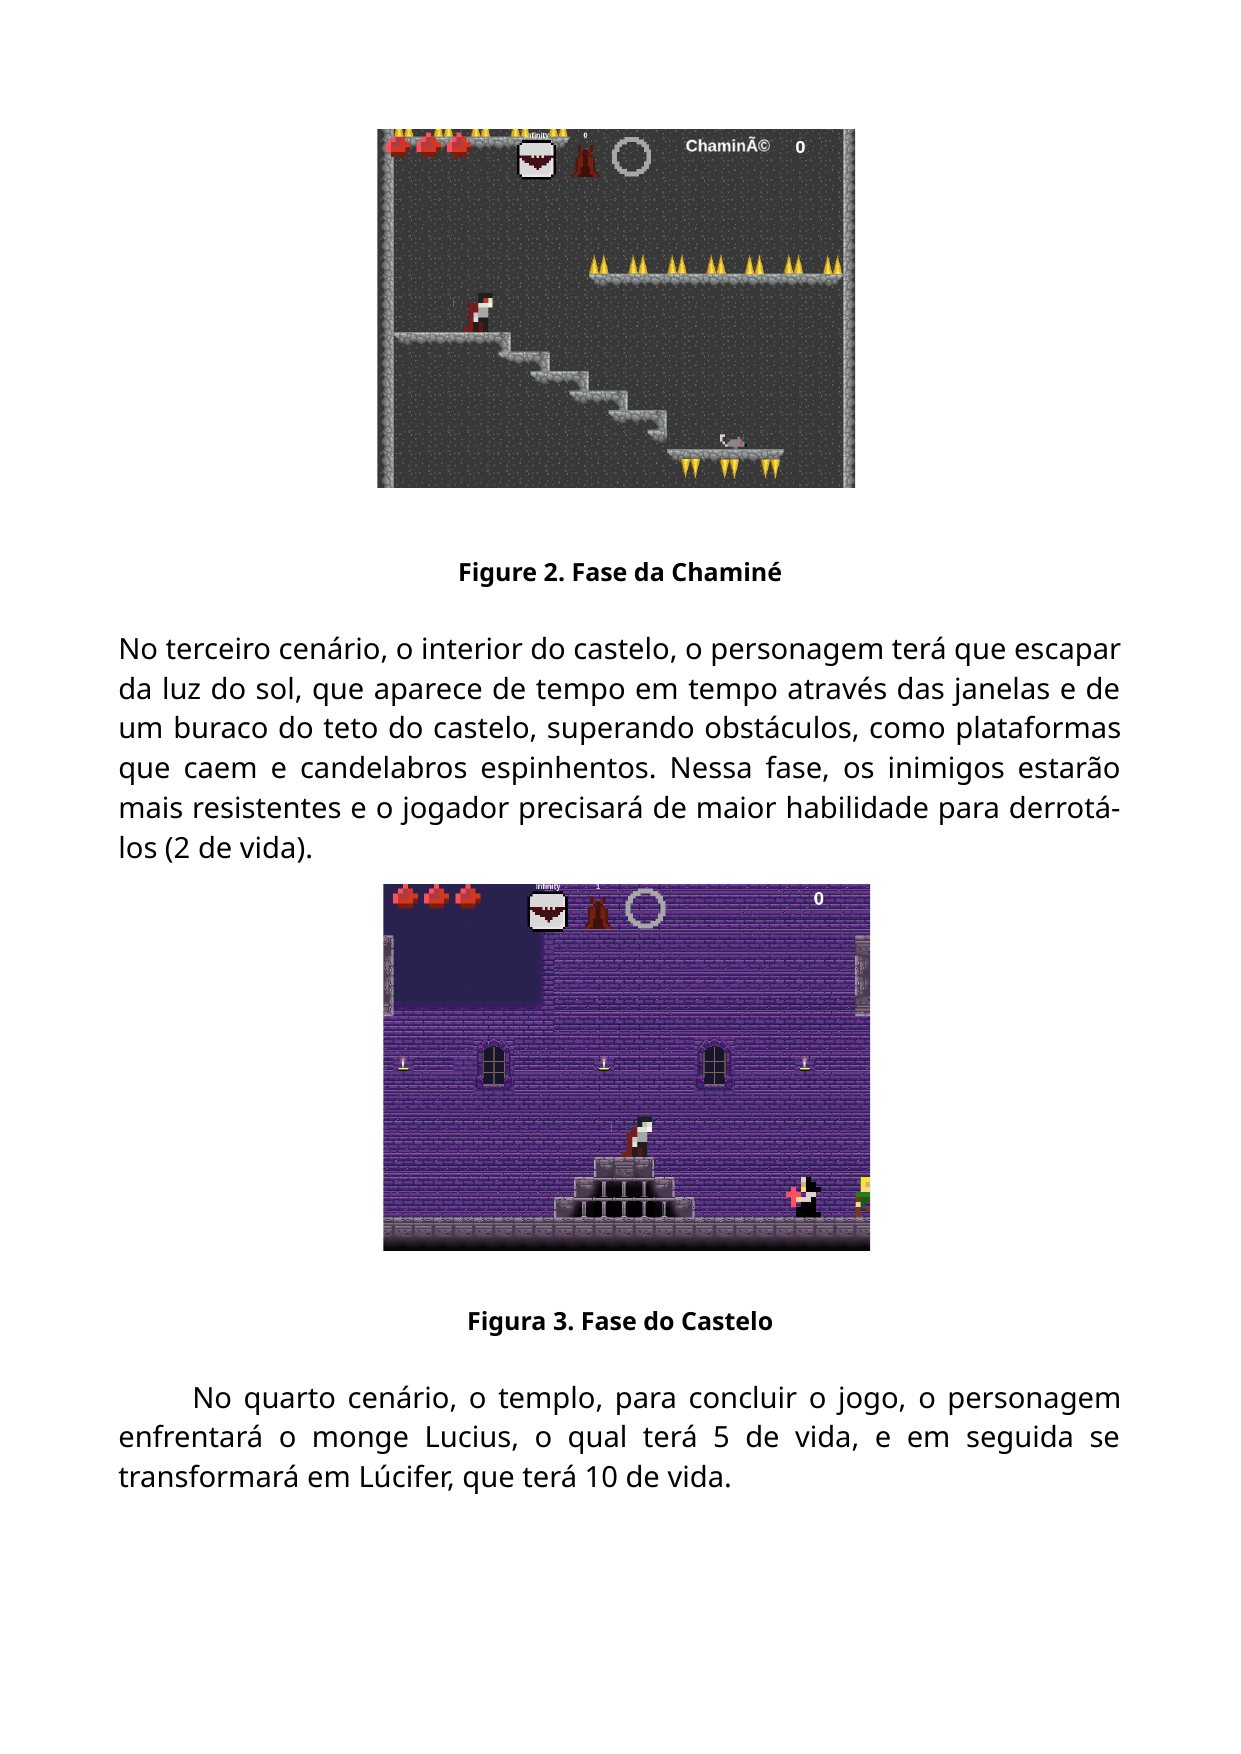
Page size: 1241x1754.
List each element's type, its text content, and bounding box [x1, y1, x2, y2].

text Figura 3. Fase do Castelo [118, 1303, 1122, 1337]
picture [377, 129, 856, 488]
picture [383, 884, 871, 1251]
text Figure 2. Fase da Chaminé [118, 555, 1122, 589]
text No quarto cenário, o templo, para concluir o jogo, o personagem enfrentará o monge Lucius, o qual terá 5 de vida, e em seguida se transformará em Lúcifer, que terá 10 de vida. [118, 1377, 1122, 1496]
text No terceiro cenário, o interior do castelo, o personagem terá que escapar da luz do sol, que aparece de tempo em tempo através das janelas e de um buraco do teto do castelo, superando obstáculos, como plataformas que caem e candelabros espinhentos. Nessa fase, os inimigos estarão mais resistentes e o jogador precisará de maior habilidade para derrotá-los (2 de vida). [118, 628, 1122, 867]
